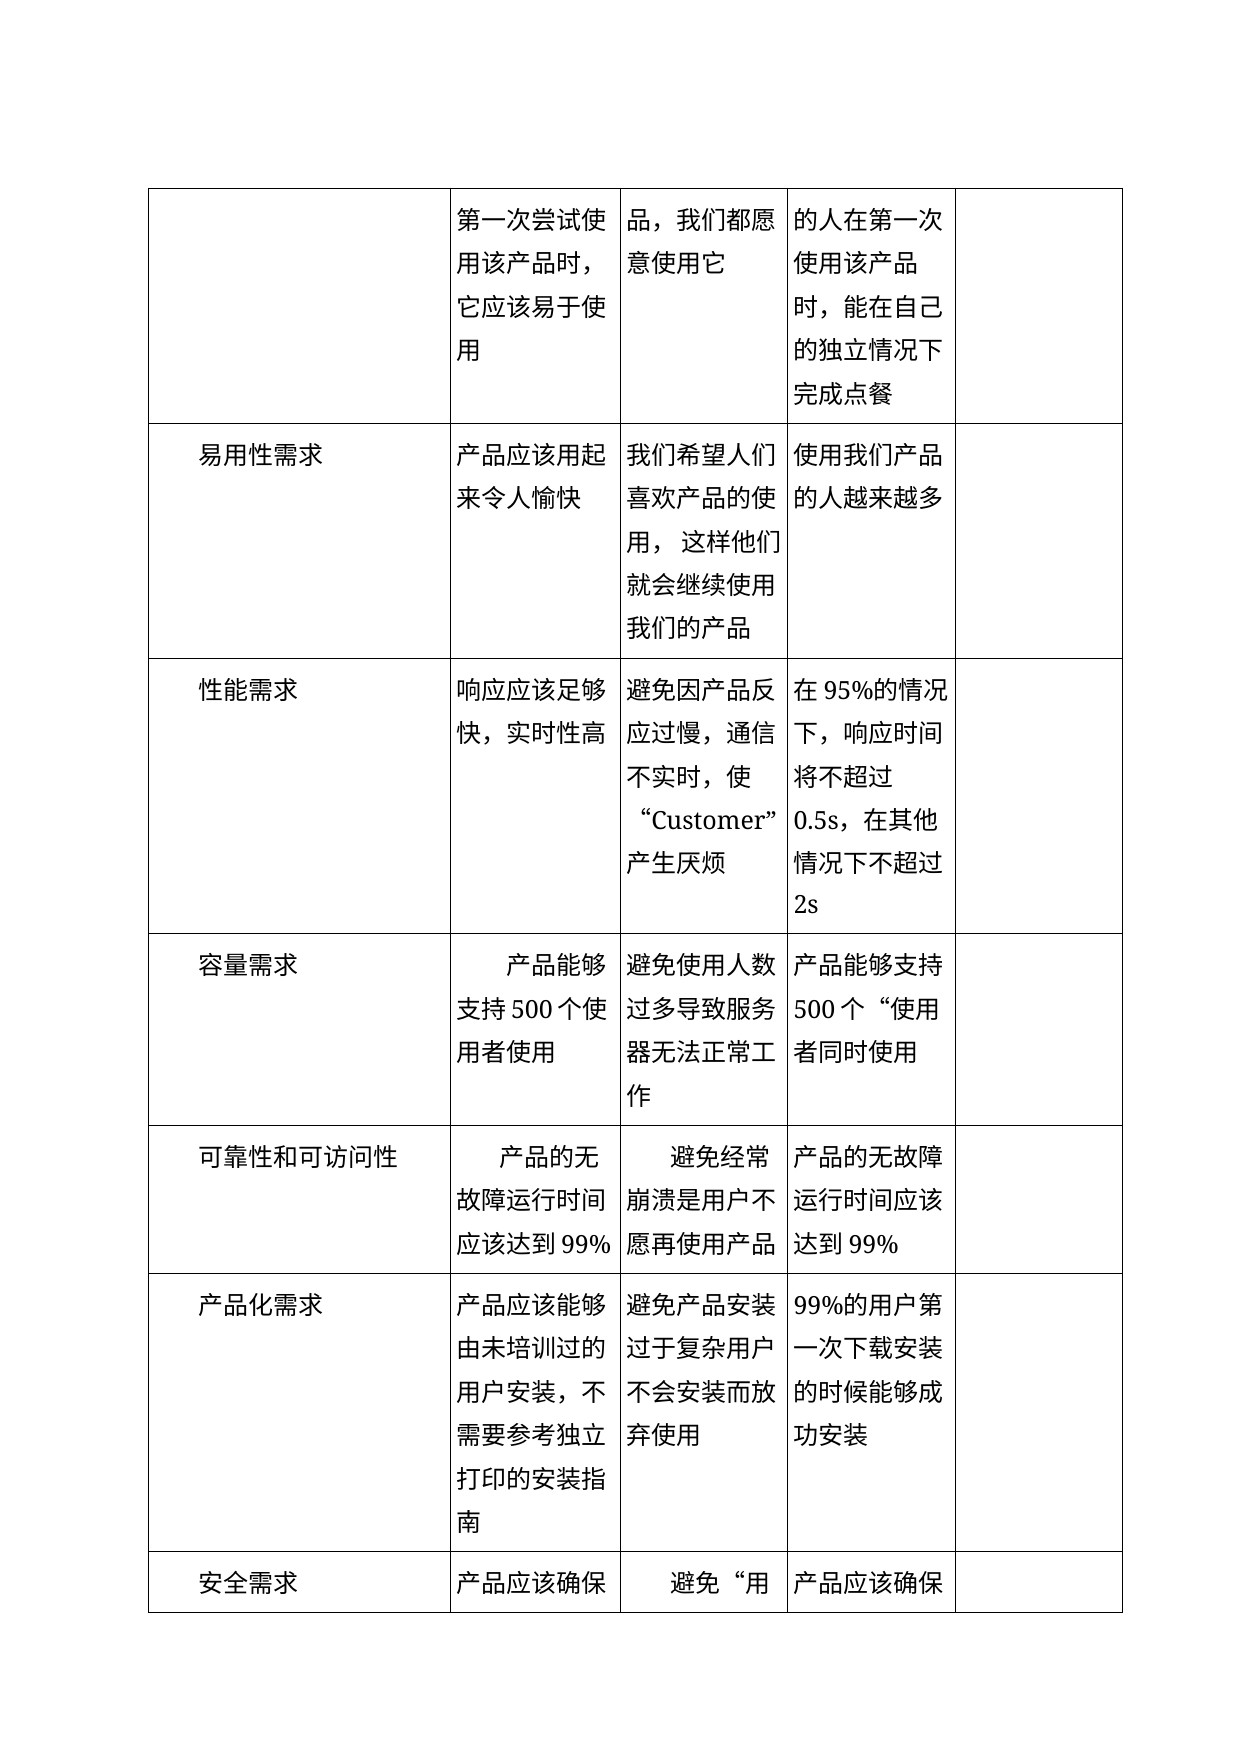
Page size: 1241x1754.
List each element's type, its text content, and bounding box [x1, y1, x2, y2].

table_cell 产品应该确保 [451, 1552, 620, 1612]
table_cell 第一次尝试使用该产品时，它应该易于使用 [451, 189, 620, 422]
table_cell 可靠性和可访问性 [149, 1126, 450, 1273]
table_cell [956, 934, 1122, 1124]
table_cell 避免因产品反应过慢，通信不实时，使“Customer”产生厌烦 [621, 659, 787, 933]
table_cell 使用我们产品的人越来越多 [788, 424, 955, 657]
table_cell [956, 659, 1122, 933]
table_cell [956, 1274, 1122, 1551]
table_cell [956, 424, 1122, 657]
table_cell 响应应该足够快，实时性高 [451, 659, 620, 933]
table_cell 避免产品安装过于复杂用户不会安装而放弃使用 [621, 1274, 787, 1551]
table_cell 产品能够支持500个使用者使用 [451, 934, 620, 1124]
table_cell 我们希望人们喜欢产品的使用， 这样他们就会继续使用我们的产品 [621, 424, 787, 657]
table_cell 产品化需求 [149, 1274, 450, 1551]
table_cell 容量需求 [149, 934, 450, 1124]
table_cell 产品的无故障运行时间应该达到99% [788, 1126, 955, 1273]
table_cell 99%的用户第一次下载安装的时候能够成功安装 [788, 1274, 955, 1551]
table_cell 产品应该用起来令人愉快 [451, 424, 620, 657]
table_cell 产品应该能够由未培训过的用户安装，不需要参考独立打印的安装指南 [451, 1274, 620, 1551]
table_cell [149, 189, 450, 422]
table_cell 品，我们都愿意使用它 [621, 189, 787, 422]
table_cell 易用性需求 [149, 424, 450, 657]
table_cell 在95%的情况下，响应时间将不超过0.5s，在其他情况下不超过2s [788, 659, 955, 933]
table_cell 避免经常崩溃是用户不愿再使用产品 [621, 1126, 787, 1273]
table_cell [956, 189, 1122, 422]
table_cell 的人在第一次使用该产品时，能在自己的独立情况下完成点餐 [788, 189, 955, 422]
table_cell 避免“用 [621, 1552, 787, 1612]
table_cell 产品能够支持500个“使用者同时使用 [788, 934, 955, 1124]
table_cell 避免使用人数过多导致服务器无法正常工作 [621, 934, 787, 1124]
table_cell [956, 1126, 1122, 1273]
table_cell 产品的无故障运行时间应该达到99% [451, 1126, 620, 1273]
table_cell 产品应该确保 [788, 1552, 955, 1612]
table_cell [956, 1552, 1122, 1612]
table_cell 安全需求 [149, 1552, 450, 1612]
table_cell 性能需求 [149, 659, 450, 933]
